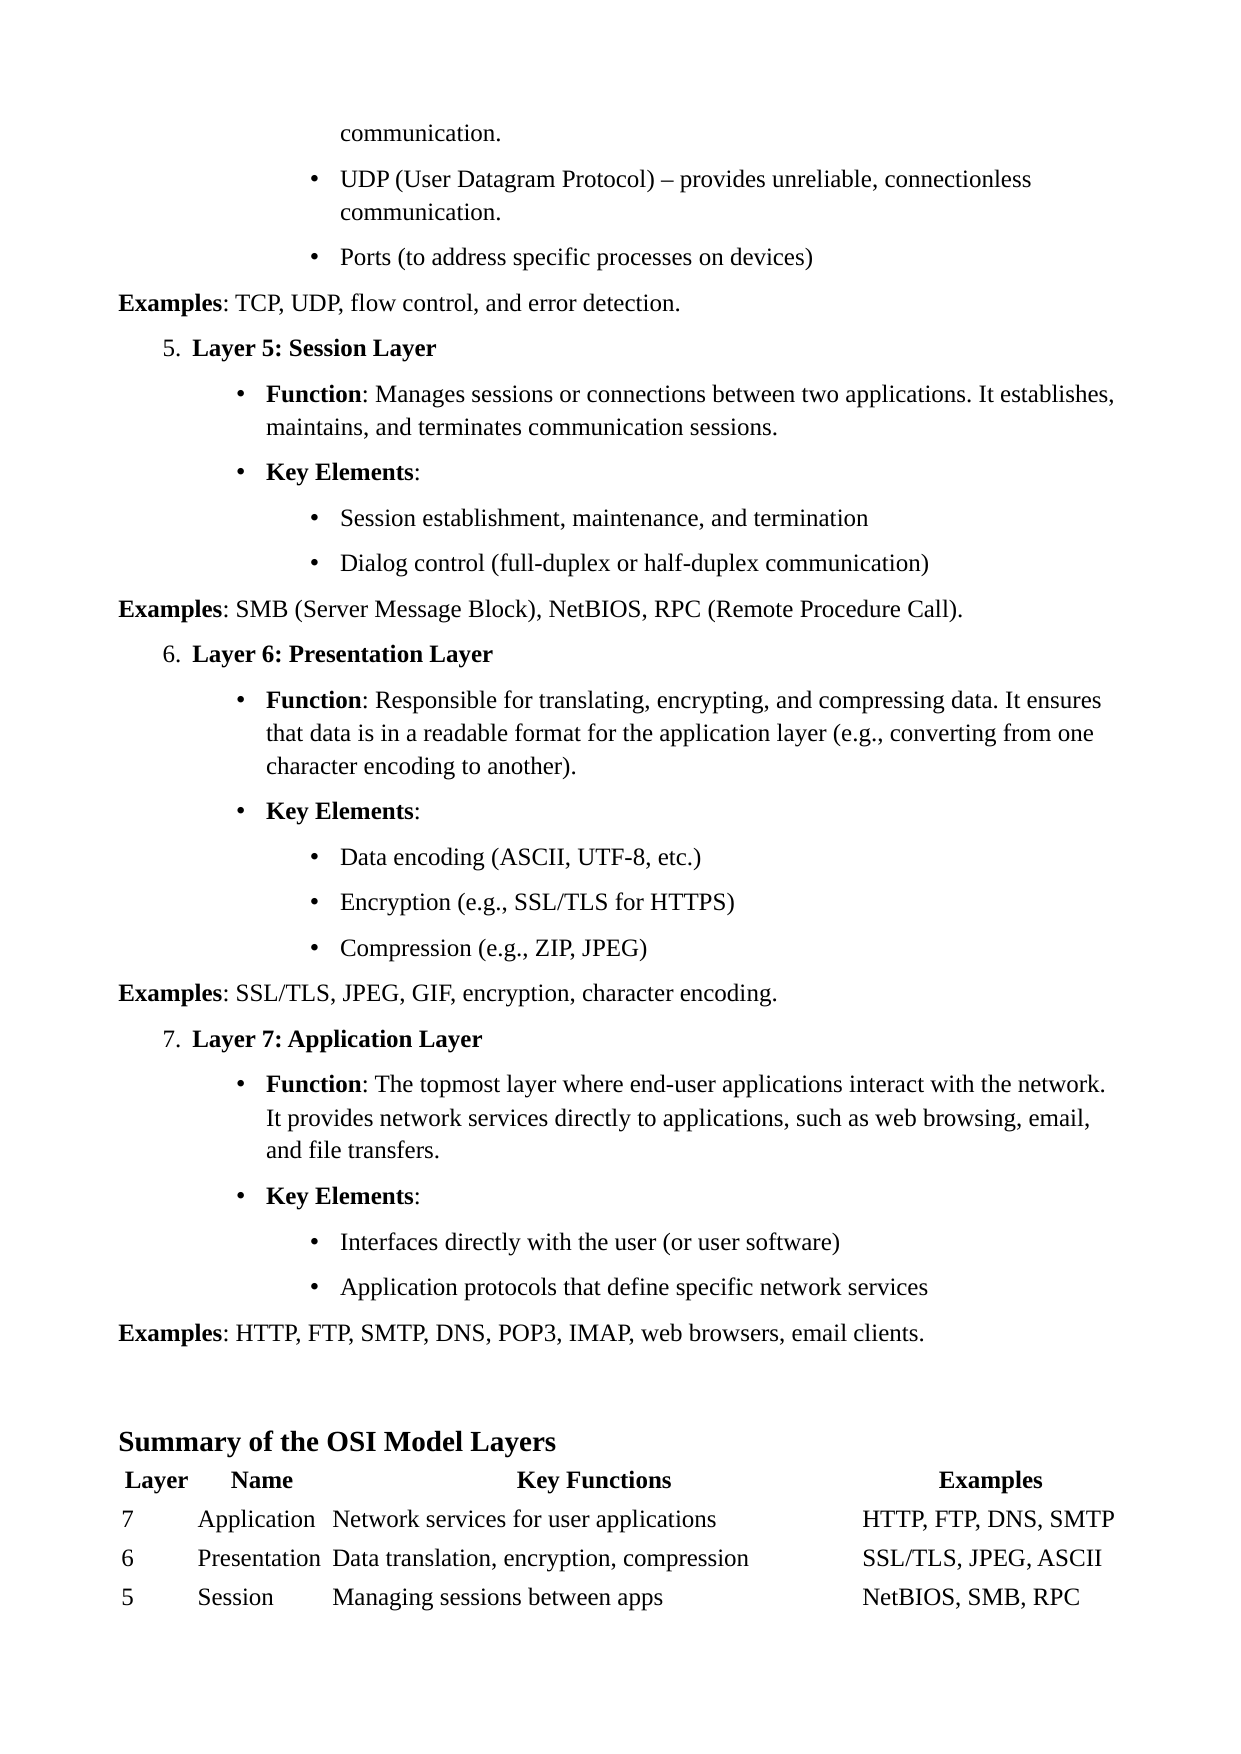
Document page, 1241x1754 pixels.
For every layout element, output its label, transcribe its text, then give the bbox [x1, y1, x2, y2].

list Key Elements: [236, 1181, 1122, 1210]
list Ports (to address specific processes on devices) [310, 242, 1122, 271]
table_cell Presentation [195, 1540, 329, 1579]
table_header Name [195, 1462, 329, 1501]
list UDP (User Datagram Protocol) – provides unreliable, connectionless communication. [310, 164, 1122, 225]
table_cell Managing sessions between apps [329, 1579, 859, 1618]
list Session establishment, maintenance, and termination [310, 503, 1122, 532]
subtitle Summary of the OSI Model Layers [118, 1424, 1122, 1457]
text Examples: HTTP, FTP, SMTP, DNS, POP3, IMAP, web browsers, email clients. [118, 1318, 1122, 1346]
list Function: The topmost layer where end-user applications interact with the network. It provides network services directly to applications, such as web browsing, email, and file transfers. [236, 1069, 1122, 1164]
list Compression (e.g., ZIP, JPEG) [310, 933, 1122, 962]
list Application protocols that define specific network services [310, 1272, 1122, 1301]
list Layer 6: Presentation Layer [162, 639, 1122, 668]
table_cell HTTP, FTP, DNS, SMTP [859, 1501, 1122, 1540]
text Examples: SSL/TLS, JPEG, GIF, encryption, character encoding. [118, 978, 1122, 1007]
table_cell 5 [118, 1579, 194, 1618]
table_cell Application [195, 1501, 329, 1540]
list Function: Manages sessions or connections between two applications. It establishes, maintains, and terminates communication sessions. [236, 379, 1122, 441]
table_header Key Functions [329, 1462, 859, 1501]
list Interfaces directly with the user (or user software) [310, 1227, 1122, 1255]
table_cell NetBIOS, SMB, RPC [859, 1579, 1122, 1618]
text Examples: SMB (Server Message Block), NetBIOS, RPC (Remote Procedure Call). [118, 594, 1122, 623]
table_cell Network services for user applications [329, 1501, 859, 1540]
list Encryption (e.g., SSL/TLS for HTTPS) [310, 887, 1122, 916]
list Layer 7: Application Layer [162, 1024, 1122, 1053]
table_cell SSL/TLS, JPEG, ASCII [859, 1540, 1122, 1579]
list communication. [310, 118, 1122, 147]
list Data encoding (ASCII, UTF-8, etc.) [310, 842, 1122, 871]
list Function: Responsible for translating, encrypting, and compressing data. It ensures that data is in a readable format for the application layer (e.g., converting from one character encoding to another). [236, 685, 1122, 780]
text Examples: TCP, UDP, flow control, and error detection. [118, 288, 1122, 316]
table_header Examples [859, 1462, 1122, 1501]
table_cell Data translation, encryption, compression [329, 1540, 859, 1579]
list Layer 5: Session Layer [162, 333, 1122, 362]
list Dialog control (full-duplex or half-duplex communication) [310, 548, 1122, 577]
table_cell 7 [118, 1501, 194, 1540]
table_cell Session [195, 1579, 329, 1618]
list Key Elements: [236, 796, 1122, 825]
table_cell 6 [118, 1540, 194, 1579]
list Key Elements: [236, 457, 1122, 486]
table_header Layer [118, 1462, 194, 1501]
